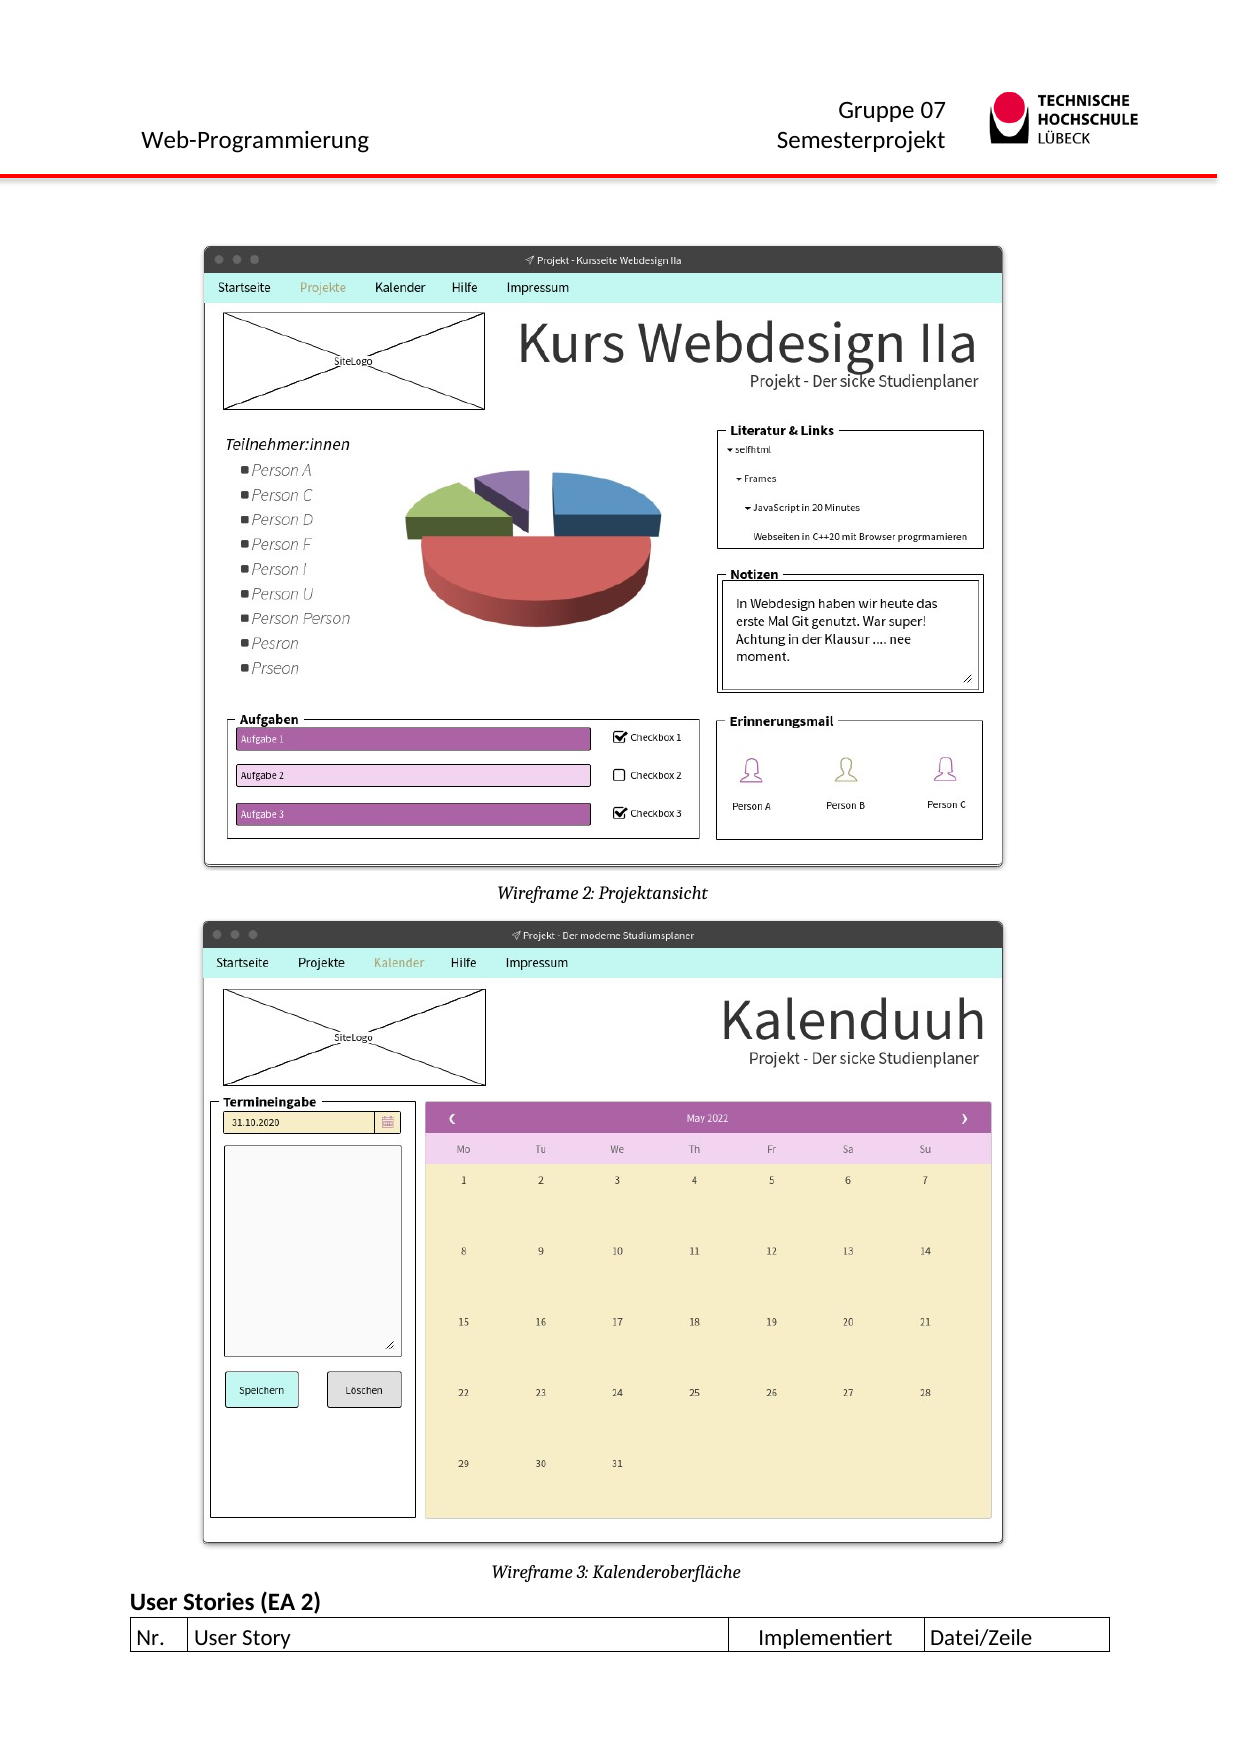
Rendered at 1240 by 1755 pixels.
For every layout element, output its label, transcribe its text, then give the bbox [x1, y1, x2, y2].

table_header Implementiert [729, 1618, 924, 1651]
table_header Nr. [131, 1618, 187, 1651]
table_header Datei/Zeile [925, 1618, 1109, 1651]
text Wireframe 2: Projektansicht [130, 877, 714, 906]
subtitle User Stories (EA 2) [129, 1586, 1108, 1616]
text Wireframe 3: Kalenderoberfläche [130, 1554, 1108, 1585]
table_header User Story [188, 1618, 728, 1651]
